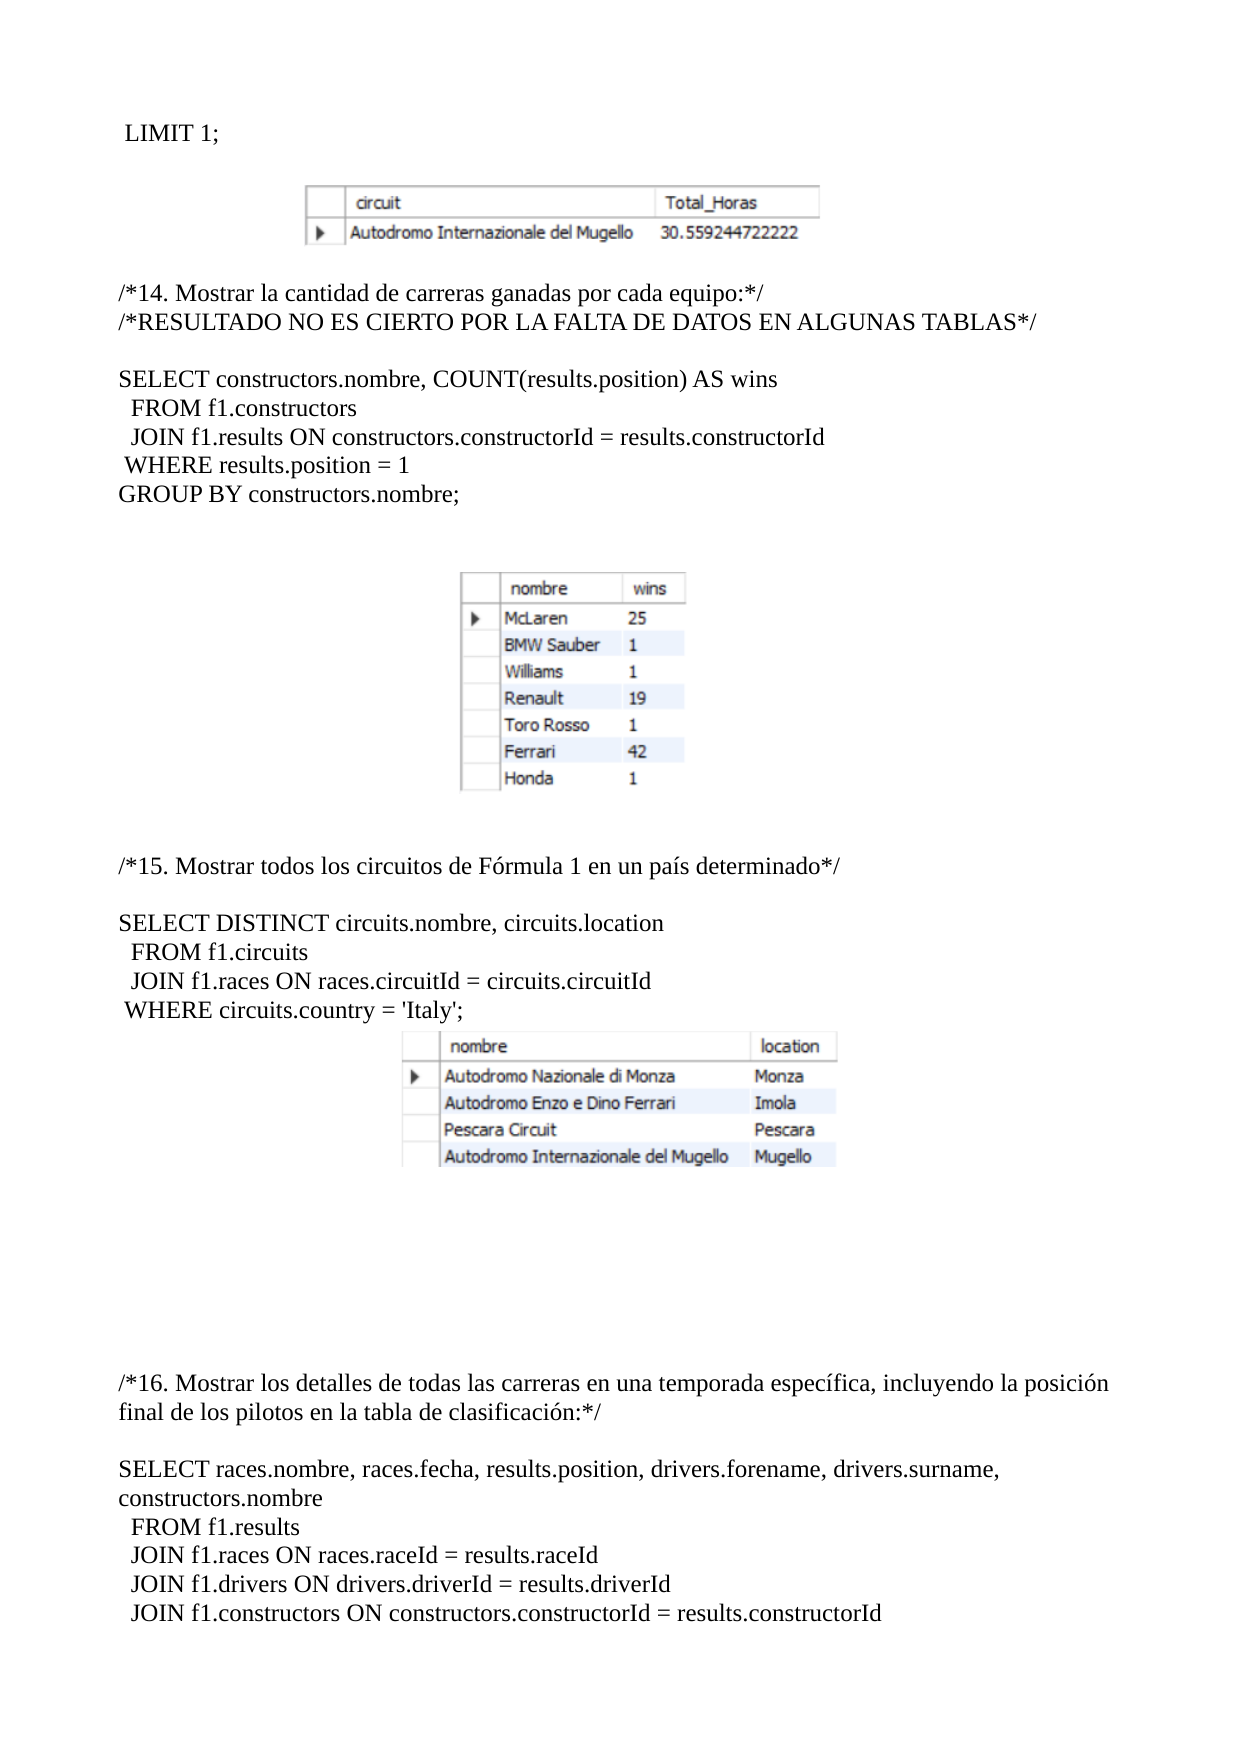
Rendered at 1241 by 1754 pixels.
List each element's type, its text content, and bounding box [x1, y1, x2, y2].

text LIMIT 1; [118, 118, 1122, 147]
picture [459, 572, 687, 794]
picture [401, 1031, 839, 1167]
text /*16. Mostrar los detalles de todas las carreras en una temporada específica, incluyendo la posición final de los pilotos en la tabla de clasificación:*/ SELECT races.nombre, races.fecha, results.position, drivers.forename, drivers.surname, constructors.nombre FROM f1.results JOIN f1.races ON races.raceId = results.raceId JOIN f1.drivers ON drivers.driverId = results.driverId JOIN f1.constructors ON constructors.constructorId = results.constructorId [118, 1368, 1122, 1627]
text /*14. Mostrar la cantidad de carreras ganadas por cada equipo:*/ /*RESULTADO NO ES CIERTO POR LA FALTA DE DATOS EN ALGUNAS TABLAS*/ SELECT constructors.nombre, COUNT(results.position) AS wins FROM f1.constructors JOIN f1.results ON constructors.constructorId = results.constructorId WHERE results.position = 1 GROUP BY constructors.nombre; [118, 278, 1122, 537]
picture [304, 185, 821, 249]
text /*15. Mostrar todos los circuitos de Fórmula 1 en un país determinado*/ SELECT DISTINCT circuits.nombre, circuits.location FROM f1.circuits JOIN f1.races ON races.circuitId = circuits.circuitId WHERE circuits.country = 'Italy'; [118, 851, 1122, 1023]
